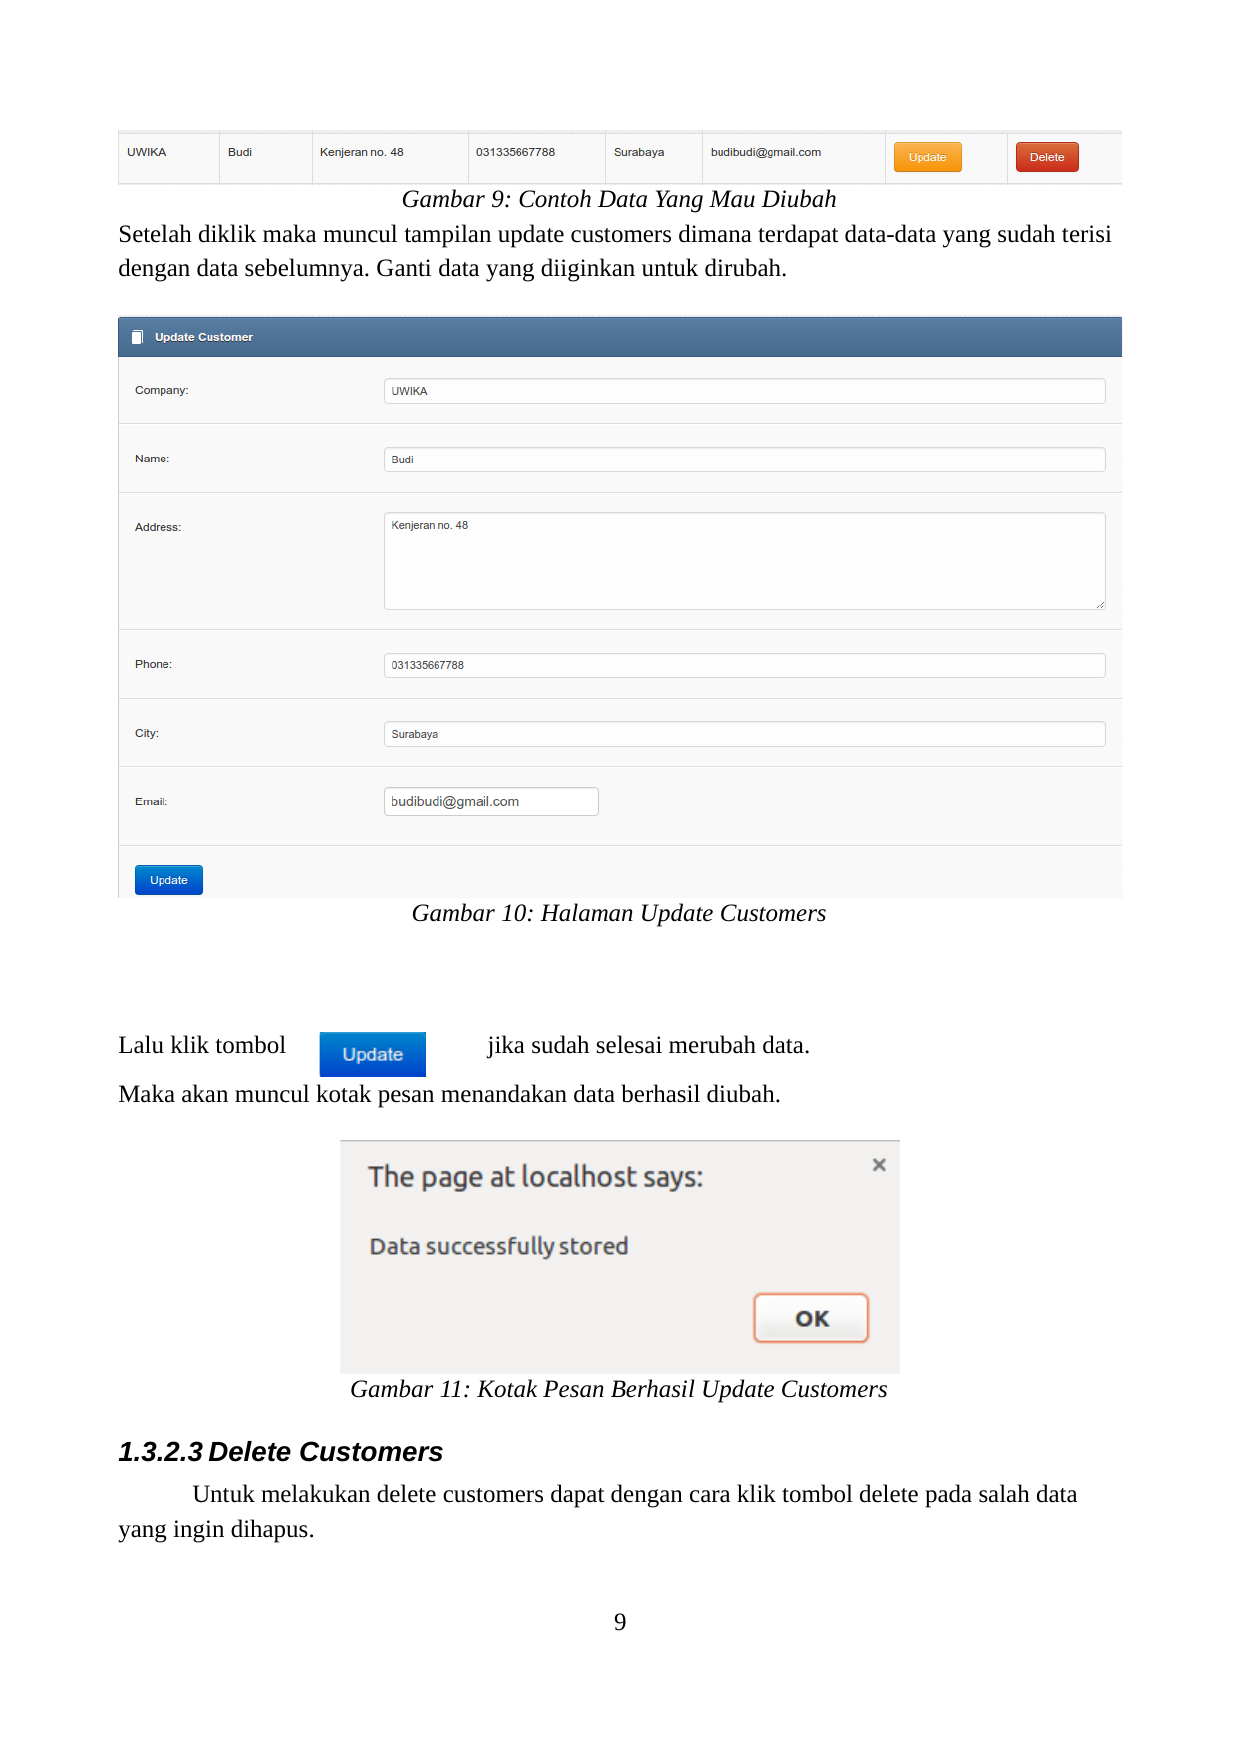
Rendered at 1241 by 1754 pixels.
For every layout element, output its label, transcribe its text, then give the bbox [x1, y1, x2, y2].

text [118, 118, 1122, 130]
text Setelah diklik maka muncul tampilan update customers dimana terdapat data-data yang sudah terisi dengan data sebelumnya. Ganti data yang diiginkan untuk dirubah. [118, 213, 1122, 282]
picture [340, 1140, 900, 1374]
text Gambar 10: Halaman Update Customers [118, 898, 1122, 926]
text Lalu klik tombol jika sudah selesai merubah data. [118, 1030, 1122, 1059]
text Untuk melakukan delete customers dapat dengan cara klik tombol delete pada salah data yang ingin dihapus. [118, 1479, 1122, 1543]
picture [118, 130, 1123, 185]
picture [118, 315, 1123, 898]
text Gambar 9: Contoh Data Yang Mau Diubah [118, 185, 1122, 213]
picture [319, 1032, 426, 1077]
text Gambar 11: Kotak Pesan Berhasil Update Customers [340, 1374, 900, 1402]
text Maka akan muncul kotak pesan menandakan data berhasil diubah. [118, 1079, 1122, 1108]
subtitle Delete Customers [118, 1435, 1122, 1467]
